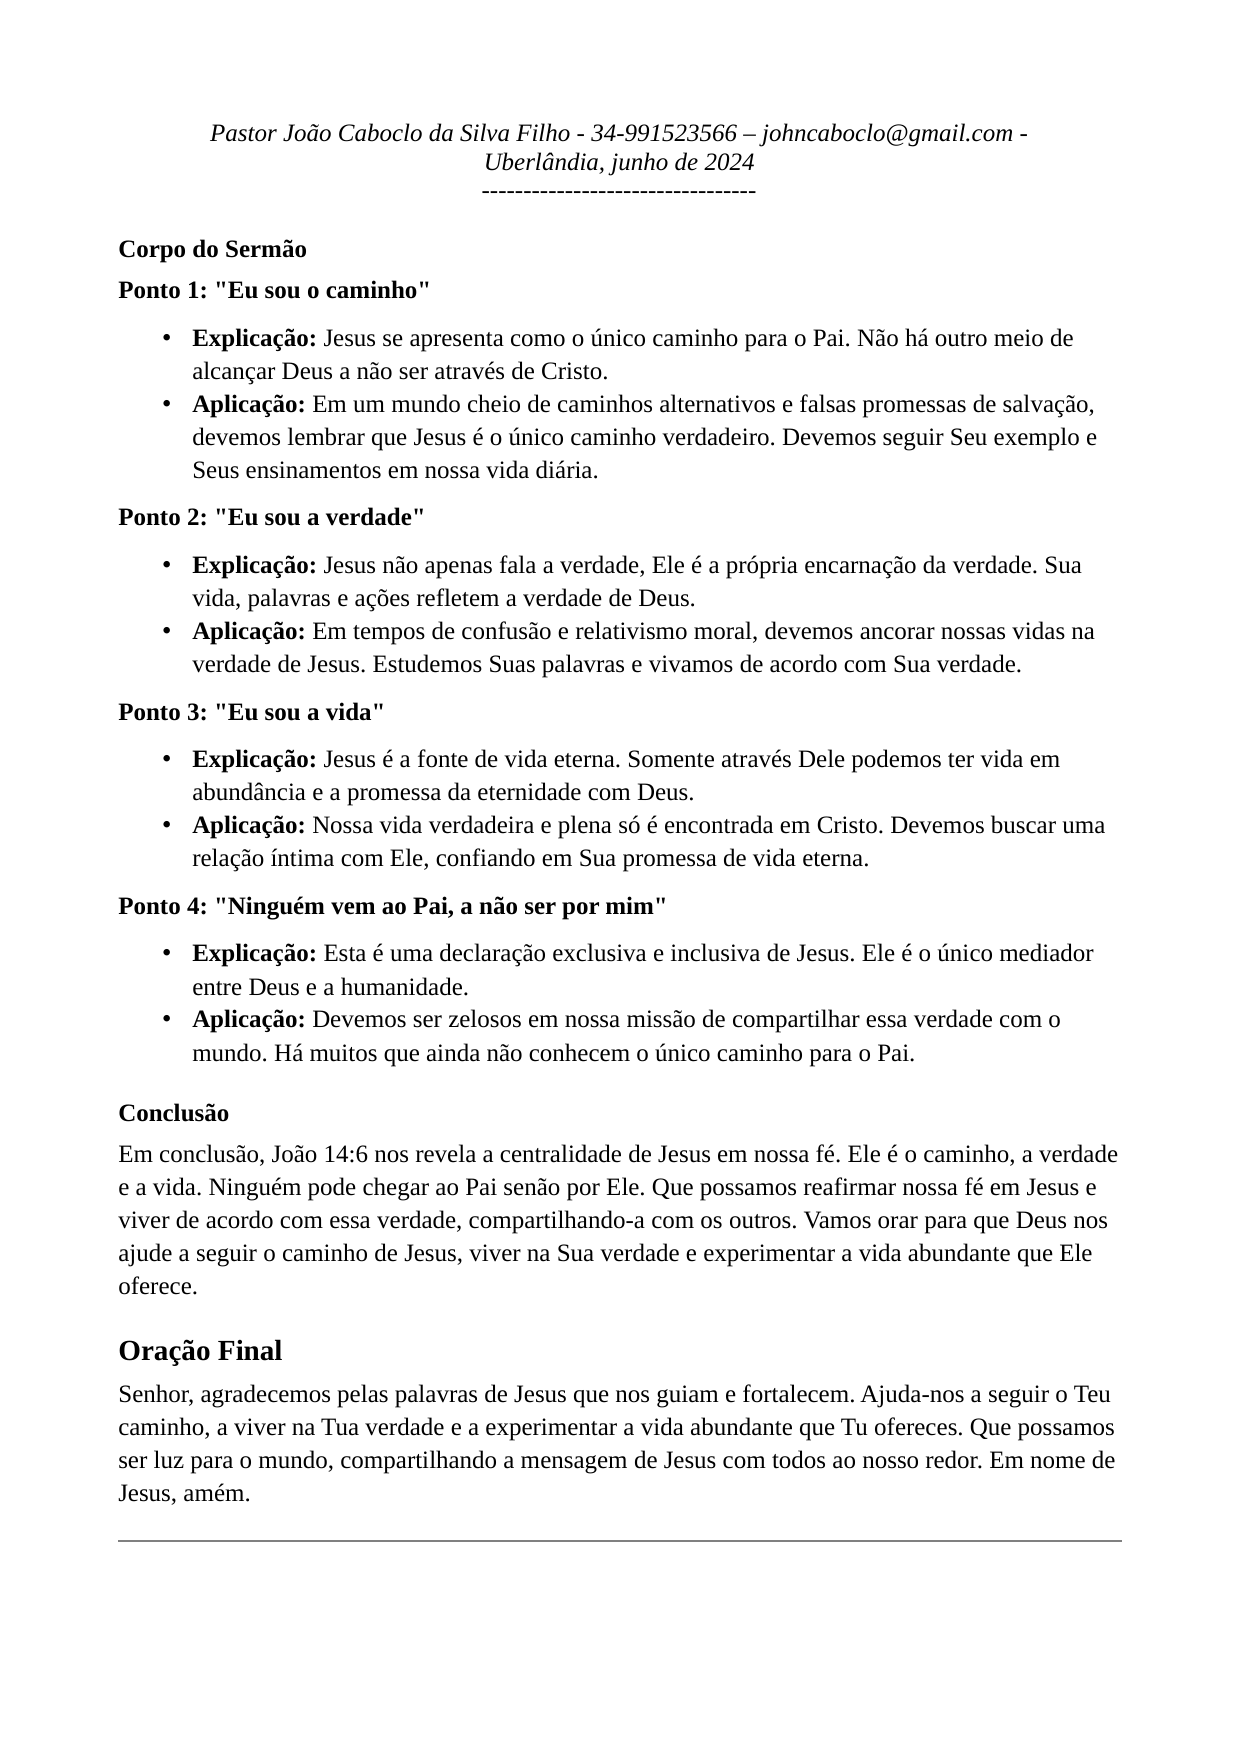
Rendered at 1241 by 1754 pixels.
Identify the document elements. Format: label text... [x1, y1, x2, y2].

list Aplicação: Em tempos de confusão e relativismo moral, devemos ancorar nossas vidas na verdade de Jesus. Estudemos Suas palavras e vivamos de acordo com Sua verdade. [162, 616, 1122, 678]
list Explicação: Jesus é a fonte de vida eterna. Somente através Dele podemos ter vida em abundância e a promessa da eternidade com Deus. [162, 744, 1122, 806]
text Ponto 1: "Eu sou o caminho" [118, 275, 1122, 304]
list Explicação: Jesus não apenas fala a verdade, Ele é a própria encarnação da verdade. Sua vida, palavras e ações refletem a verdade de Deus. [162, 550, 1122, 612]
text Em conclusão, João 14:6 nos revela a centralidade de Jesus em nossa fé. Ele é o caminho, a verdade e a vida. Ninguém pode chegar ao Pai senão por Ele. Que possamos reafirmar nossa fé em Jesus e viver de acordo com essa verdade, compartilhando-a com os outros. Vamos orar para que Deus nos ajude a seguir o caminho de Jesus, viver na Sua verdade e experimentar a vida abundante que Ele oferece. [118, 1139, 1122, 1300]
list Explicação: Jesus se apresenta como o único caminho para o Pai. Não há outro meio de alcançar Deus a não ser através de Cristo. [162, 323, 1122, 384]
text Ponto 2: "Eu sou a verdade" [118, 502, 1122, 531]
list Aplicação: Nossa vida verdadeira e plena só é encontrada em Cristo. Devemos buscar uma relação íntima com Ele, confiando em Sua promessa de vida eterna. [162, 810, 1122, 872]
list Aplicação: Devemos ser zelosos em nossa missão de compartilhar essa verdade com o mundo. Há muitos que ainda não conhecem o único caminho para o Pai. [162, 1004, 1122, 1066]
list Aplicação: Em um mundo cheio de caminhos alternativos e falsas promessas de salvação, devemos lembrar que Jesus é o único caminho verdadeiro. Devemos seguir Seu exemplo e Seus ensinamentos em nossa vida diária. [162, 389, 1122, 483]
subtitle Oração Final [118, 1333, 1122, 1367]
subtitle Conclusão [118, 1098, 1122, 1126]
text Senhor, agradecemos pelas palavras de Jesus que nos guiam e fortalecem. Ajuda-nos a seguir o Teu caminho, a viver na Tua verdade e a experimentar a vida abundante que Tu ofereces. Que possamos ser luz para o mundo, compartilhando a mensagem de Jesus com todos ao nosso redor. Em nome de Jesus, amém. [118, 1379, 1122, 1507]
list Explicação: Esta é uma declaração exclusiva e inclusiva de Jesus. Ele é o único mediador entre Deus e a humanidade. [162, 938, 1122, 1000]
subtitle Corpo do Sermão [118, 234, 1122, 263]
text Ponto 3: "Eu sou a vida" [118, 697, 1122, 725]
text Ponto 4: "Ninguém vem ao Pai, a não ser por mim" [118, 891, 1122, 920]
